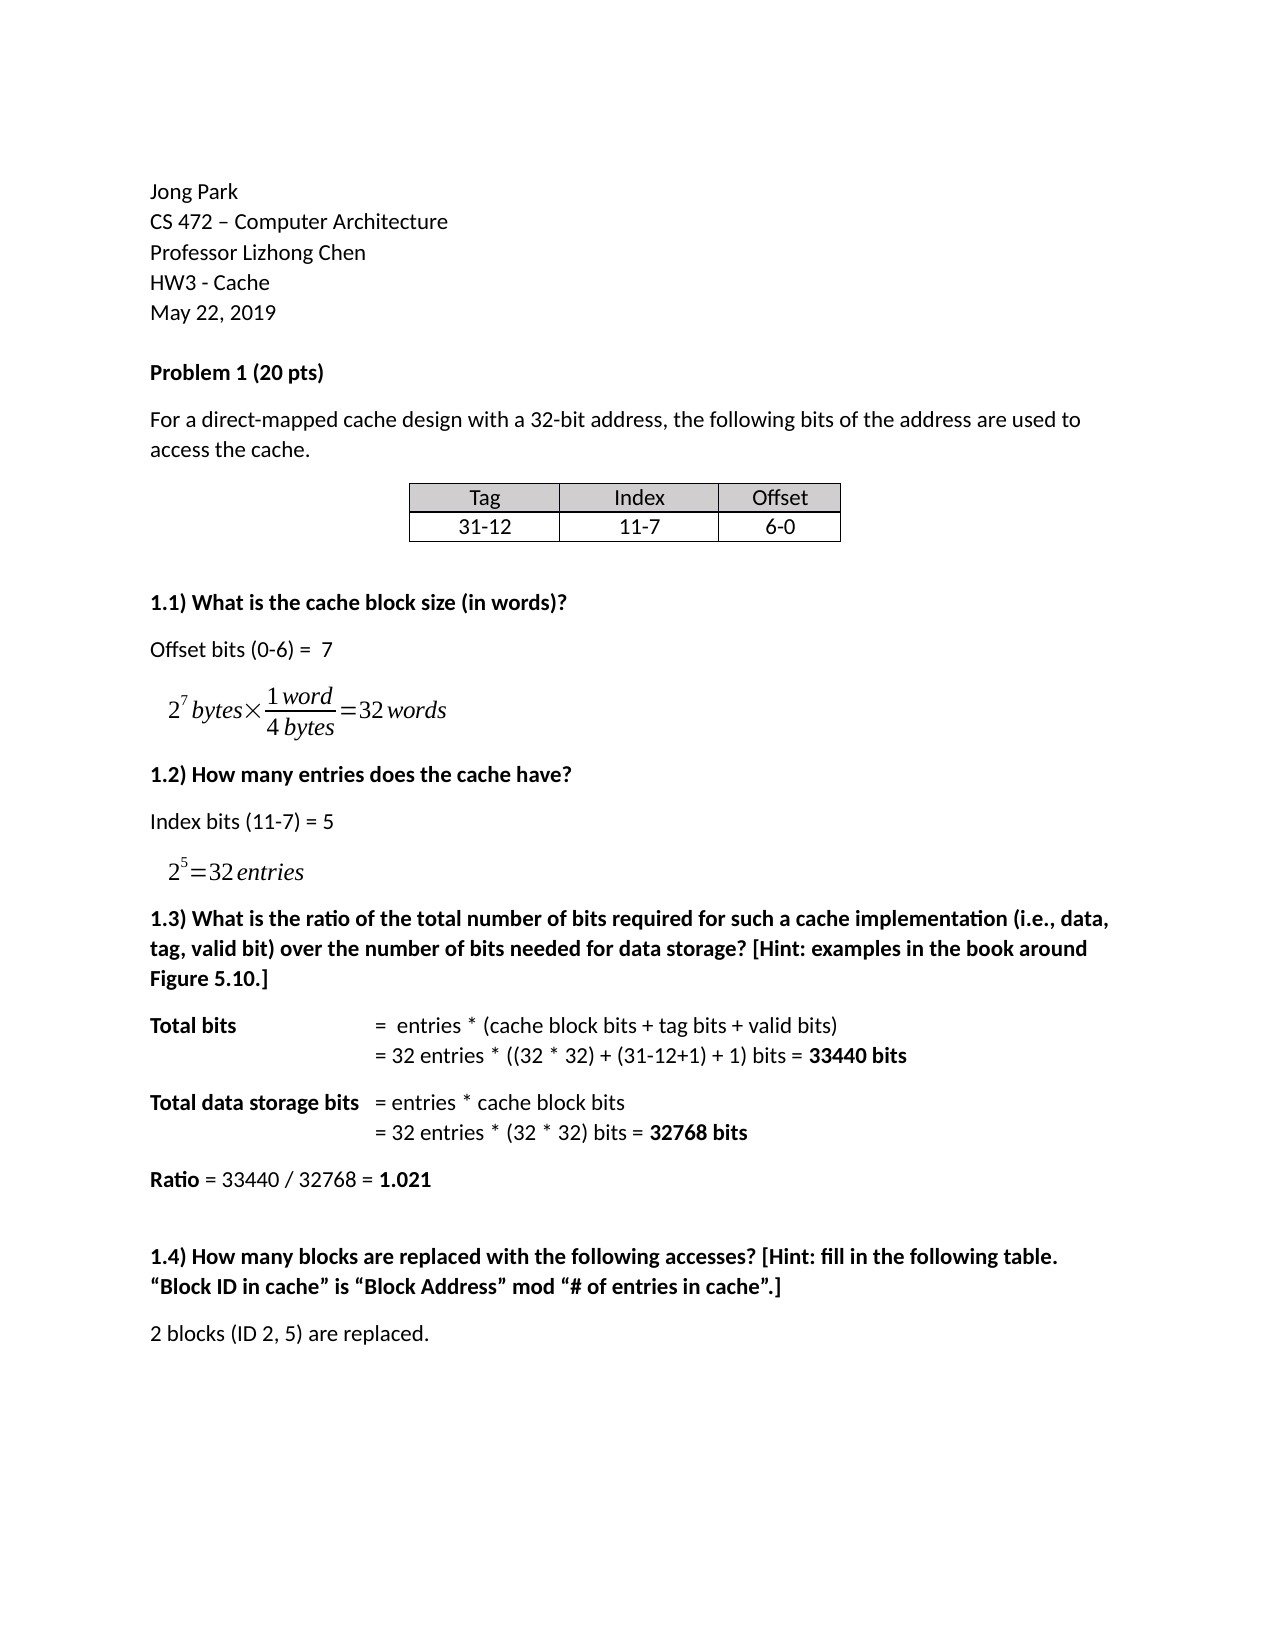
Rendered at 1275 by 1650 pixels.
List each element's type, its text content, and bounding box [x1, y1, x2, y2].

table_header Index [560, 484, 718, 511]
text 1.2) How many entries does the cache have? [150, 760, 1125, 788]
text Offset bits (0-6) = 7 [150, 635, 1125, 663]
text Ratio = 33440 / 32768 = 1.021 [150, 1165, 1125, 1223]
text Index bits (11-7) = 5 [150, 807, 1125, 835]
text Professor Lizhong Chen [150, 238, 1125, 266]
table_header Offset [719, 484, 840, 511]
table_header Tag [410, 484, 559, 511]
text Total data storage bits = entries * cache block bits = 32 entries * (32 * 32) bits = 32768 bits [150, 1088, 1125, 1146]
text 2 blocks (ID 2, 5) are replaced. [150, 1319, 1125, 1347]
text Jong Park [150, 177, 1125, 205]
text For a direct-mapped cache design with a 32-bit address, the following bits of the address are used to access the cache. [150, 405, 1125, 463]
text 1.4) How many blocks are replaced with the following accesses? [Hint: fill in the following table. “Block ID in cache” is “Block Address” mod “# of entries in cache”.] [150, 1242, 1125, 1301]
table_cell 11-7 [560, 513, 718, 541]
text 1.1) What is the cache block size (in words)? [150, 588, 1125, 616]
text CS 472 – Computer Architecture [150, 207, 1125, 235]
text May 22, 2019 [150, 298, 1125, 326]
table_cell 6-0 [719, 513, 840, 541]
text 1.3) What is the ratio of the total number of bits required for such a cache implementation (i.e., data, tag, valid bit) over the number of bits needed for data storage? [Hint: examples in the book around Figure 5.10.] [150, 904, 1125, 992]
text HW3 - Cache [150, 268, 1125, 296]
text Total bits = entries * (cache block bits + tag bits + valid bits) = 32 entries * ((32 * 32) + (31-12+1) + 1) bits = 33440 bits [150, 1011, 1125, 1069]
text Problem 1 (20 pts) [150, 358, 1125, 386]
table_cell 31-12 [410, 513, 559, 541]
